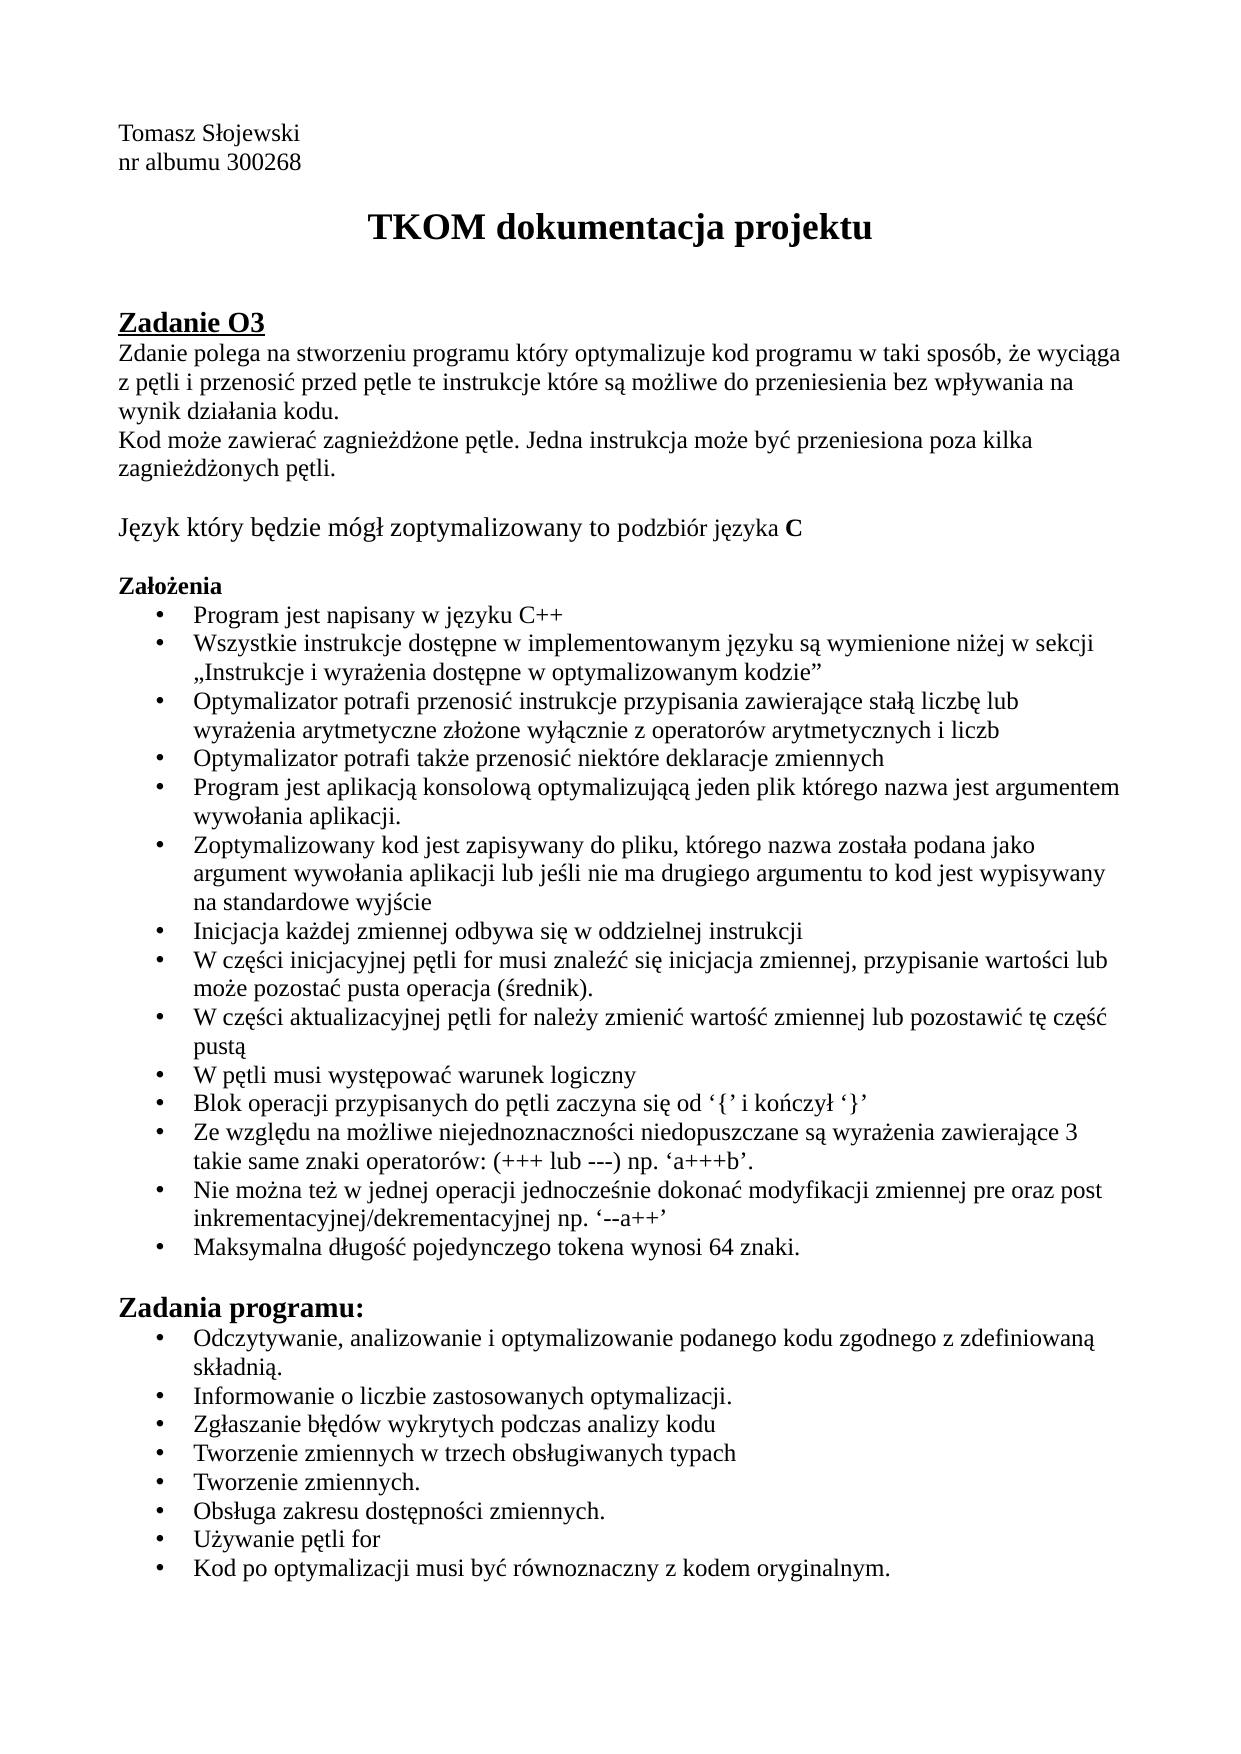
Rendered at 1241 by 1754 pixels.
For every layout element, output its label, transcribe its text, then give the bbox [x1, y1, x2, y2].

list Tworzenie zmiennych w trzech obsługiwanych typach [156, 1438, 1122, 1467]
text Zadania programu: [118, 1290, 1122, 1323]
text TKOM dokumentacja projektu [118, 204, 1122, 247]
list Nie można też w jednej operacji jednocześnie dokonać modyfikacji zmiennej pre oraz post inkrementacyjnej/dekrementacyjnej np. ‘--a++’ [156, 1175, 1122, 1232]
list Optymalizator potrafi przenosić instrukcje przypisania zawierające stałą liczbę lub wyrażenia arytmetyczne złożone wyłącznie z operatorów arytmetycznych i liczb [156, 686, 1122, 743]
list Odczytywanie, analizowanie i optymalizowanie podanego kodu zgodnego z zdefiniowaną składnią. [156, 1323, 1122, 1381]
text Założenia [118, 571, 1122, 600]
list Zgłaszanie błędów wykrytych podczas analizy kodu [156, 1409, 1122, 1438]
list W pętli musi występować warunek logiczny [156, 1060, 1122, 1088]
list Obsługa zakresu dostępności zmiennych. [156, 1496, 1122, 1524]
text Zdanie polega na stworzeniu programu który optymalizuje kod programu w taki sposób, że wyciąga z pętli i przenosić przed pętle te instrukcje które są możliwe do przeniesienia bez wpływania na wynik działania kodu. [118, 338, 1122, 425]
list Wszystkie instrukcje dostępne w implementowanym języku są wymienione niżej w sekcji „Instrukcje i wyrażenia dostępne w optymalizowanym kodzie” [156, 628, 1122, 686]
text nr albumu 300268 [118, 147, 1122, 176]
list Ze względu na możliwe niejednoznaczności niedopuszczane są wyrażenia zawierające 3 takie same znaki operatorów: (+++ lub ---) np. ‘a+++b’. [156, 1117, 1122, 1175]
text Kod może zawierać zagnieżdżone pętle. Jedna instrukcja może być przeniesiona poza kilka zagnieżdżonych pętli. [118, 425, 1122, 482]
text Język który będzie mógł zoptymalizowany to podzbiór języka C [118, 511, 1122, 542]
list W części inicjacyjnej pętli for musi znaleźć się inicjacja zmiennej, przypisanie wartości lub może pozostać pusta operacja (średnik). [156, 945, 1122, 1002]
list Inicjacja każdej zmiennej odbywa się w oddzielnej instrukcji [156, 916, 1122, 945]
list Informowanie o liczbie zastosowanych optymalizacji. [156, 1381, 1122, 1409]
text Zadanie O3 [118, 305, 1122, 338]
list Zoptymalizowany kod jest zapisywany do pliku, którego nazwa została podana jako argument wywołania aplikacji lub jeśli nie ma drugiego argumentu to kod jest wypisywany na standardowe wyjście [156, 830, 1122, 916]
list W części aktualizacyjnej pętli for należy zmienić wartość zmiennej lub pozostawić tę część pustą [156, 1002, 1122, 1060]
list Maksymalna długość pojedynczego tokena wynosi 64 znaki. [156, 1232, 1122, 1261]
text Tomasz Słojewski [118, 118, 1122, 147]
list Optymalizator potrafi także przenosić niektóre deklaracje zmiennych [156, 743, 1122, 772]
list Program jest aplikacją konsolową optymalizującą jeden plik którego nazwa jest argumentem wywołania aplikacji. [156, 772, 1122, 830]
list Tworzenie zmiennych. [156, 1467, 1122, 1496]
list Program jest napisany w języku C++ [156, 600, 1122, 628]
list Blok operacji przypisanych do pętli zaczyna się od ‘{’ i kończył ‘}’ [156, 1088, 1122, 1117]
list Kod po optymalizacji musi być równoznaczny z kodem oryginalnym. [156, 1553, 1122, 1582]
list Używanie pętli for [156, 1524, 1122, 1553]
